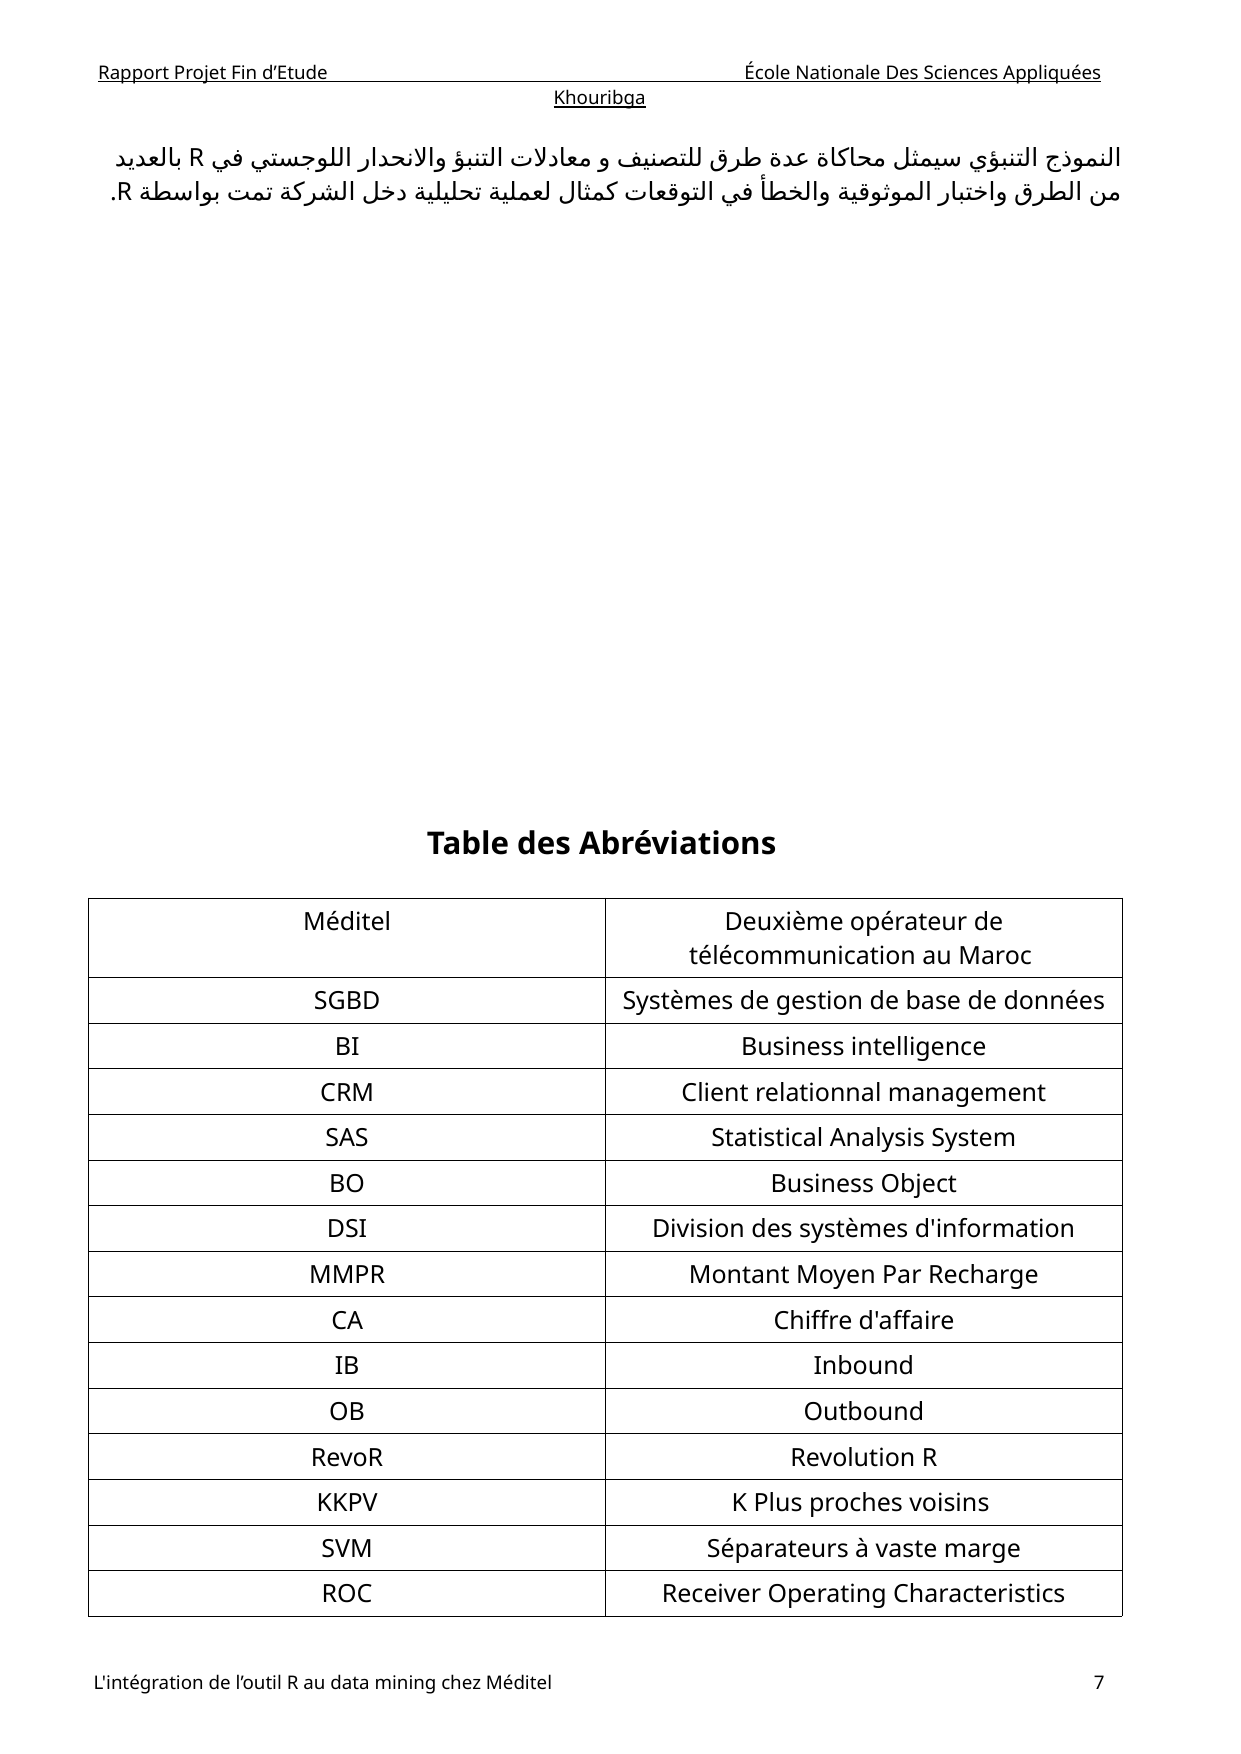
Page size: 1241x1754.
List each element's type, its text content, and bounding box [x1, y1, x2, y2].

table_cell CRM [89, 1069, 605, 1114]
table_cell Business Object [606, 1161, 1122, 1205]
table_cell Statistical Analysis System [606, 1115, 1122, 1159]
table_cell Outbound [606, 1389, 1122, 1433]
table_cell Séparateurs à vaste marge [606, 1526, 1122, 1570]
table_cell OB [89, 1389, 605, 1433]
table_cell ROC [89, 1571, 605, 1616]
table_cell Receiver Operating Characteristics [606, 1571, 1122, 1616]
table_cell Systèmes de gestion de base de données [606, 978, 1122, 1023]
table_cell SGBD [89, 978, 605, 1023]
table_cell BO [89, 1161, 605, 1205]
table_cell K Plus proches voisins [606, 1480, 1122, 1524]
table_cell Client relationnal management [606, 1069, 1122, 1114]
table_cell Business intelligence [606, 1024, 1122, 1068]
table_cell SAS [89, 1115, 605, 1159]
table_cell Division des systèmes d'information [606, 1206, 1122, 1251]
table_cell IB [89, 1343, 605, 1388]
text Table des Abréviations [88, 821, 1122, 863]
table_cell MMPR [89, 1252, 605, 1296]
text النموذج التنبؤي سيمثل محاكاة عدة طرق للتصنيف و معادلات التنبؤ والانحدار اللوجستي في R بالعديد من الطرق واختبار الموثوقية والخطأ في التوقعات كمثال لعملية تحليلية دخل الشركة تمت بواسطة R. [88, 139, 1122, 208]
table_header Méditel [89, 899, 605, 977]
table_cell CA [89, 1297, 605, 1342]
table_cell KKPV [89, 1480, 605, 1524]
table_cell RevoR [89, 1434, 605, 1479]
table_cell Chiffre d'affaire [606, 1297, 1122, 1342]
table_header Deuxième opérateur de télécommunication au Maroc [606, 899, 1122, 977]
table_cell Revolution R [606, 1434, 1122, 1479]
table_cell DSI [89, 1206, 605, 1251]
table_cell Inbound [606, 1343, 1122, 1388]
table_cell BI [89, 1024, 605, 1068]
table_cell SVM [89, 1526, 605, 1570]
table_cell Montant Moyen Par Recharge [606, 1252, 1122, 1296]
